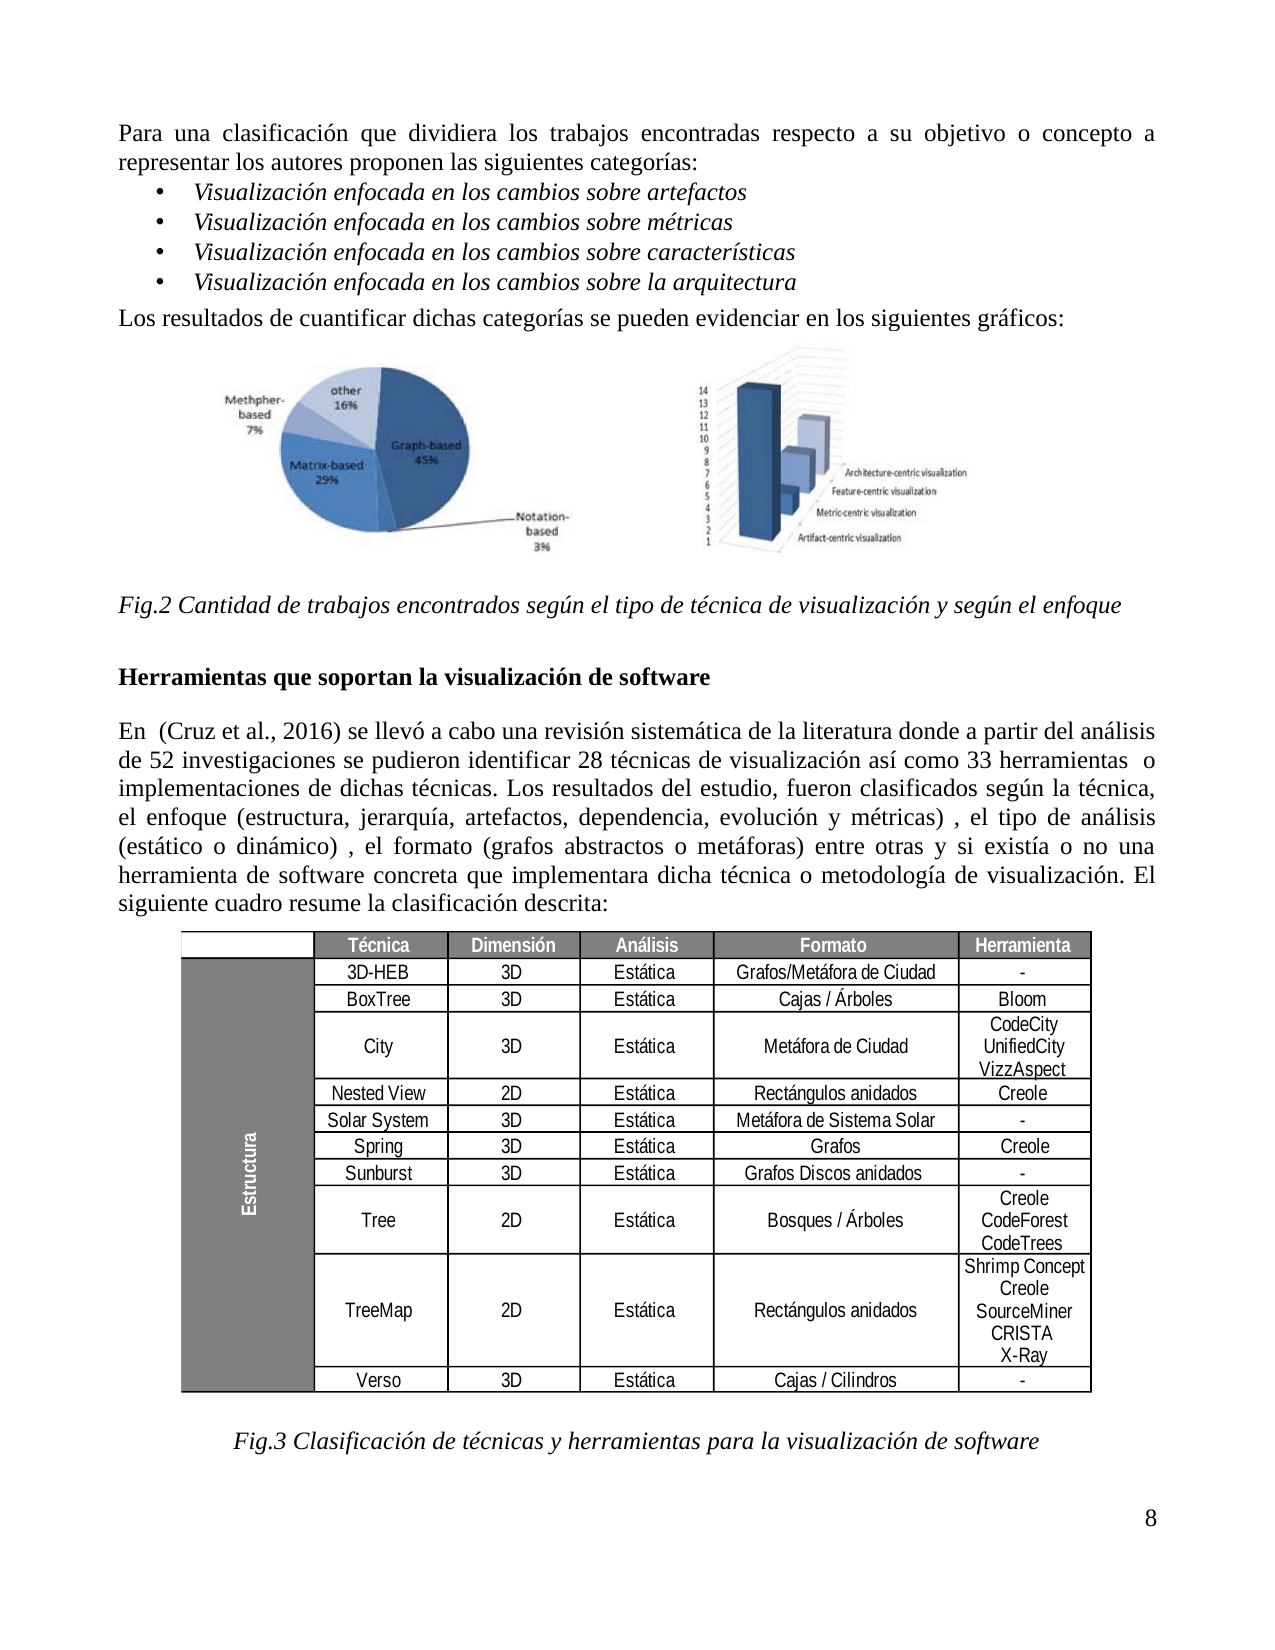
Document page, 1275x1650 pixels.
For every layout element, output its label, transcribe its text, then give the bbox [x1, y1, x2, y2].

subtitle Herramientas que soportan la visualización de software [118, 662, 1157, 691]
subtitle Visualización enfocada en los cambios sobre artefactos [156, 177, 1157, 206]
picture [682, 331, 981, 553]
subtitle Visualización enfocada en los cambios sobre métricas [156, 207, 1157, 236]
subtitle Visualización enfocada en los cambios sobre características [156, 237, 1157, 266]
subtitle Fig.2 Cantidad de trabajos encontrados según el tipo de técnica de visualización y según el enfoque [118, 590, 1157, 619]
picture [203, 349, 590, 555]
subtitle En (Cruz et al., 2016) se llevó a cabo una revisión sistemática de la literatura donde a partir del análisis de 52 investigaciones se pudieron identificar 28 técnicas de visualización así como 33 herramientas o implementaciones de dichas técnicas. Los resultados del estudio, fueron clasificados según la técnica, el enfoque (estructura, jerarquía, artefactos, dependencia, evolución y métricas) , el tipo de análisis (estático o dinámico) , el formato (grafos abstractos o metáforas) entre otras y si existía o no una herramienta de software concreta que implementara dicha técnica o metodología de visualización. El siguiente cuadro resume la clasificación descrita: [118, 716, 1157, 917]
subtitle Para una clasificación que dividiera los trabajos encontradas respecto a su objetivo o concepto a representar los autores proponen las siguientes categorías: [118, 118, 1157, 176]
subtitle Visualización enfocada en los cambios sobre la arquitectura [156, 267, 1157, 296]
subtitle Los resultados de cuantificar dichas categorías se pueden evidenciar en los siguientes gráficos: [118, 303, 1157, 332]
subtitle Fig.3 Clasificación de técnicas y herramientas para la visualización de software [118, 1426, 1157, 1455]
